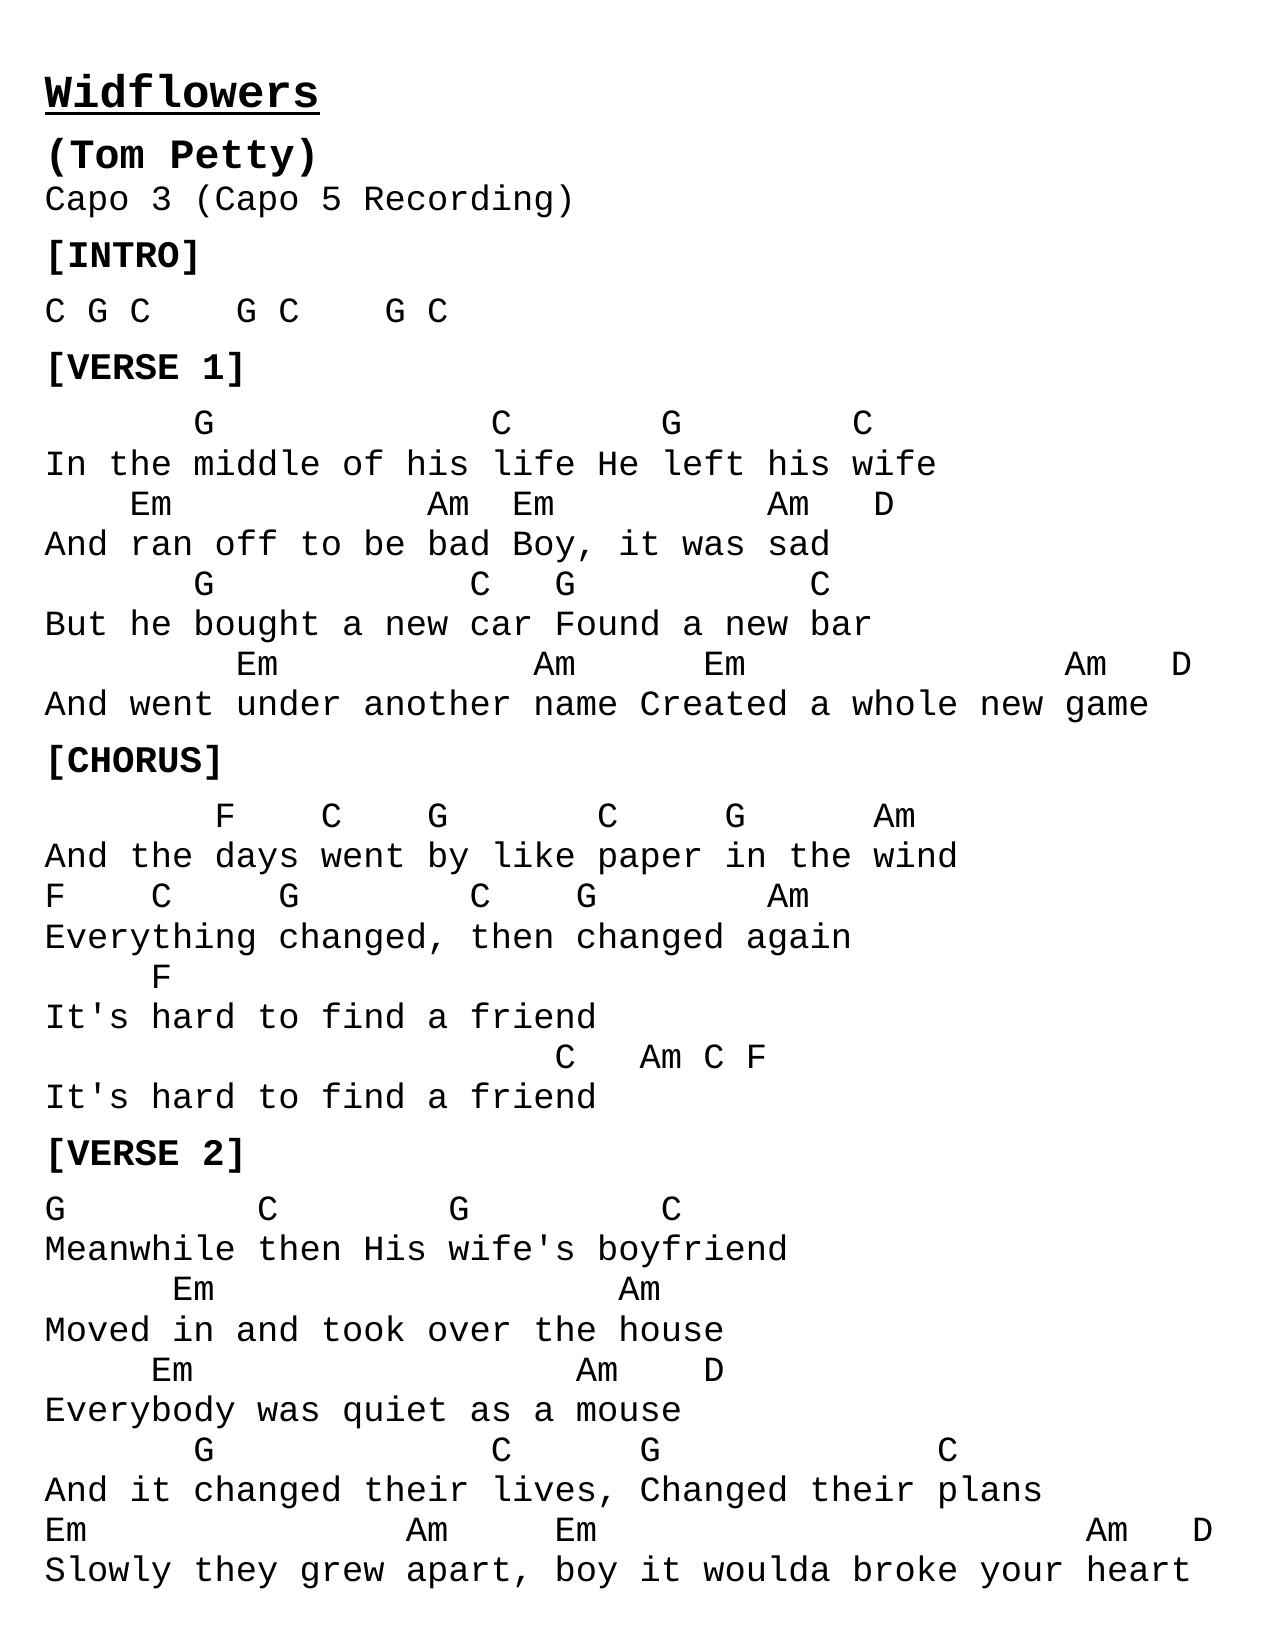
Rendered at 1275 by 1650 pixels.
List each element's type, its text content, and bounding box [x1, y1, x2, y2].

text Em Am Em Am D [44, 1512, 1231, 1552]
text G C G C [44, 566, 1231, 606]
text C G C G C G C [44, 293, 1231, 333]
text And went under another name Created a whole new game [44, 686, 1231, 726]
subtitle [VERSE 2] [44, 1134, 1231, 1176]
subtitle Widflowers [44, 69, 1231, 121]
subtitle [VERSE 1] [44, 348, 1231, 391]
text Em Am D [44, 1352, 1231, 1392]
text And the days went by like paper in the wind [44, 838, 1231, 878]
text And it changed their lives, Changed their plans [44, 1472, 1231, 1512]
text C Am C F [44, 1039, 1231, 1079]
text It's hard to find a friend [44, 999, 1231, 1039]
text Em Am Em Am D [44, 646, 1231, 686]
text G C G C [44, 1432, 1231, 1472]
text F C G C G Am [44, 878, 1231, 918]
text In the middle of his life He left his wife [44, 445, 1231, 486]
text Everything changed, then changed again [44, 918, 1231, 959]
text Capo 3 (Capo 5 Recording) [44, 181, 1231, 221]
subtitle [INTRO] [44, 236, 1231, 278]
text F C G C G Am [44, 798, 1231, 838]
text F [44, 959, 1231, 999]
text G C G C [44, 405, 1231, 445]
text Everybody was quiet as a mouse [44, 1392, 1231, 1432]
text And ran off to be bad Boy, it was sad [44, 526, 1231, 566]
subtitle [CHORUS] [44, 741, 1231, 783]
text It's hard to find a friend [44, 1079, 1231, 1119]
text Moved in and took over the house [44, 1311, 1231, 1352]
text Em Am Em Am D [44, 486, 1231, 526]
text Meanwhile then His wife's boyfriend [44, 1231, 1231, 1271]
text G C G C [44, 1191, 1231, 1231]
text Slowly they grew apart, boy it woulda broke your heart [44, 1552, 1231, 1592]
text But he bought a new car Found a new bar [44, 606, 1231, 646]
text Em Am [44, 1271, 1231, 1311]
subtitle (Tom Petty) [44, 134, 1231, 181]
